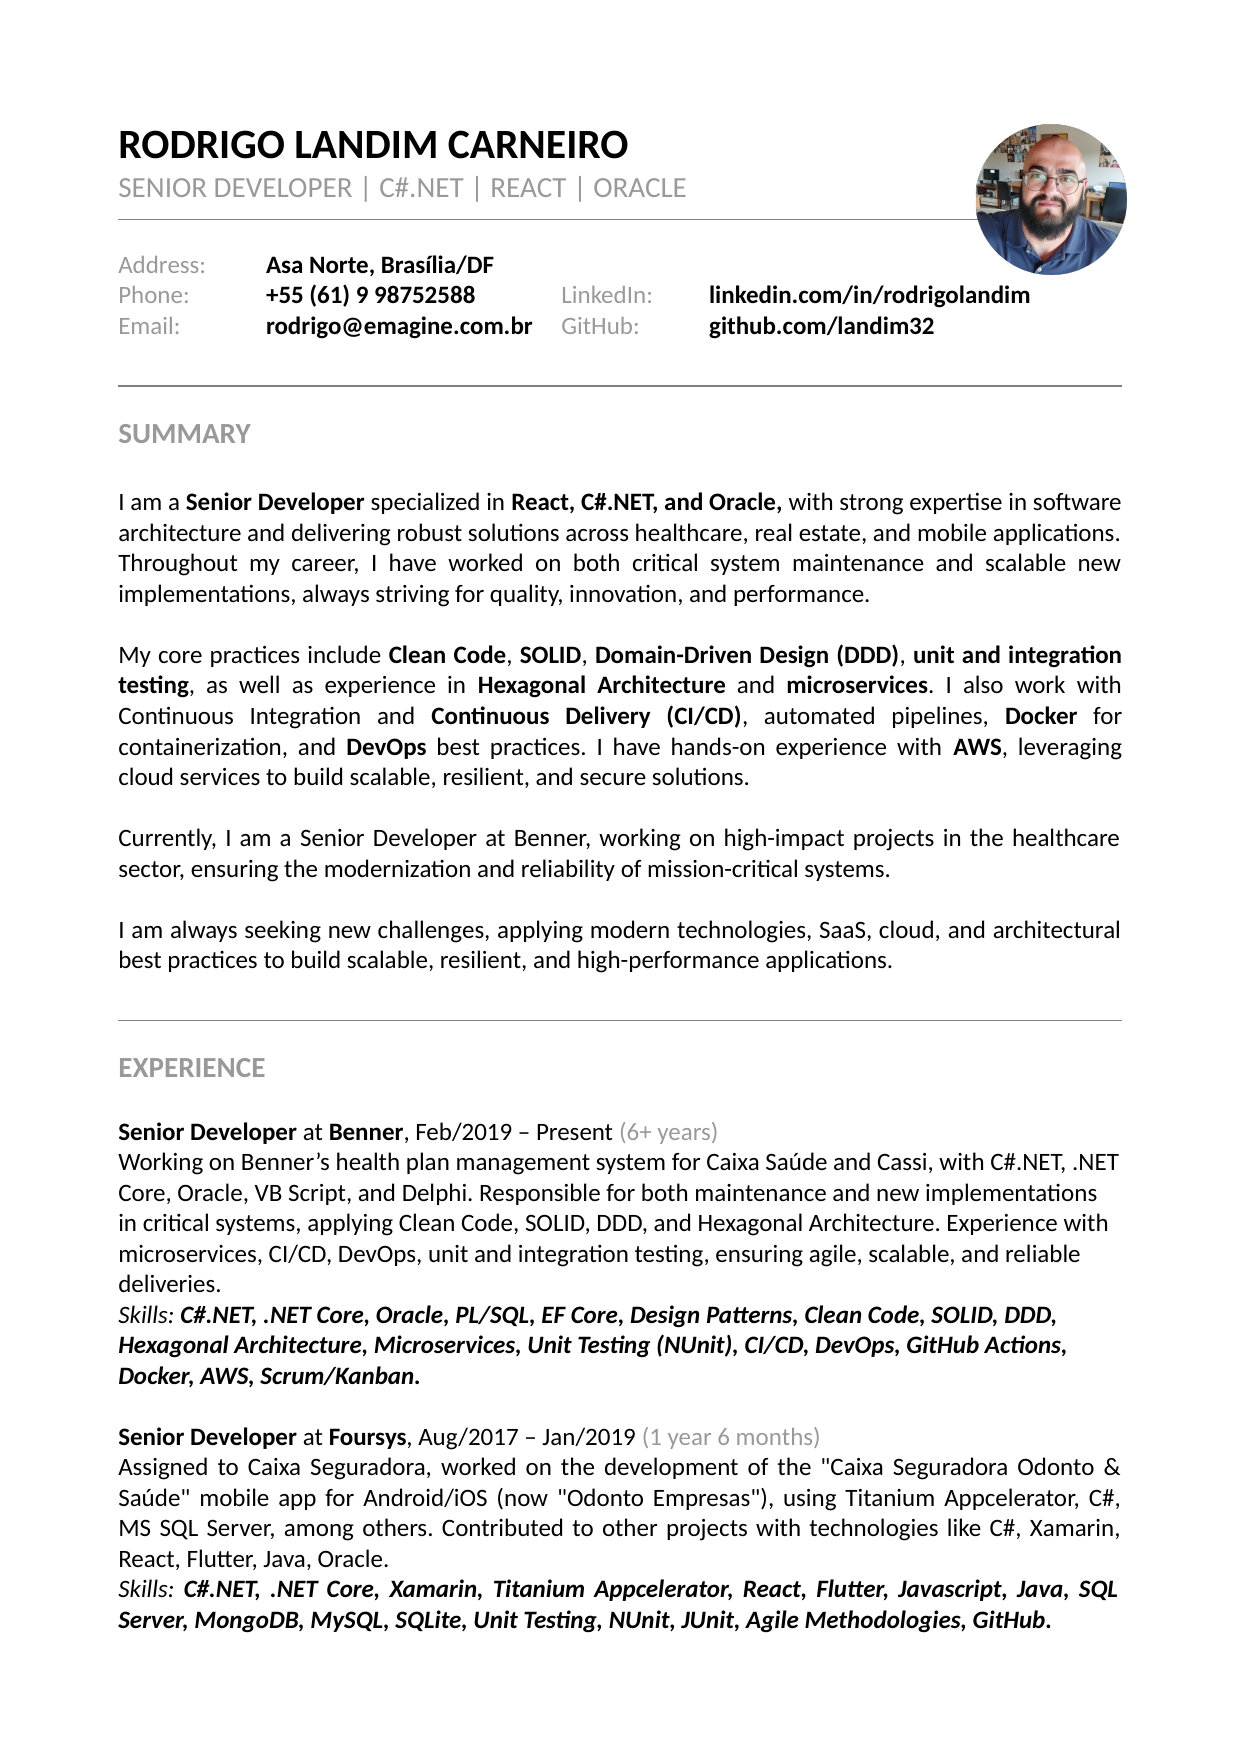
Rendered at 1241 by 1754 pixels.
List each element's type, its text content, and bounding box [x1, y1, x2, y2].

text Currently, I am a Senior Developer at Benner, working on high-impact projects in the healthcare sector, ensuring the modernization and reliability of mission-critical systems. [118, 822, 1122, 883]
text Senior Developer at Benner, Feb/2019 – Present (6+ years) [118, 1116, 1122, 1146]
text I am a Senior Developer specialized in React, C#.NET, and Oracle, with strong expertise in software architecture and delivering robust solutions across healthcare, real estate, and mobile applications. Throughout my career, I have worked on both critical system maintenance and scalable new implementations, always striving for quality, innovation, and performance. [118, 486, 1122, 608]
text EXPERIENCE [118, 1049, 1122, 1085]
text Assigned to Caixa Seguradora, worked on the development of the "Caixa Seguradora Odonto & Saúde" mobile app for Android/iOS (now "Odonto Empresas"), using Titanium Appcelerator, C#, MS SQL Server, among others. Contributed to other projects with technologies like C#, Xamarin, React, Flutter, Java, Oracle. [118, 1451, 1122, 1573]
text Skills: C#.NET, .NET Core, Oracle, PL/SQL, EF Core, Design Patterns, Clean Code, SOLID, DDD, Hexagonal Architecture, Microservices, Unit Testing (NUnit), CI/CD, DevOps, GitHub Actions, Docker, AWS, Scrum/Kanban. [118, 1299, 1122, 1390]
text SENIOR DEVELOPER | C#.NET | REACT | ORACLE [118, 169, 975, 204]
text RODRIGO LANDIM CARNEIRO [118, 118, 1122, 169]
text Email: rodrigo@emagine.com.br GitHub: github.com/landim32 [118, 310, 1122, 340]
text SUMMARY [118, 415, 1122, 451]
text Working on Benner’s health plan management system for Caixa Saúde and Cassi, with C#.NET, .NET Core, Oracle, VB Script, and Delphi. Responsible for both maintenance and new implementations in critical systems, applying Clean Code, SOLID, DDD, and Hexagonal Architecture. Experience with microservices, CI/CD, DevOps, unit and integration testing, ensuring agile, scalable, and reliable deliveries. [118, 1146, 1122, 1299]
text Phone: +55 (61) 9 98752588 LinkedIn: linkedin.com/in/rodrigolandim [118, 279, 1122, 310]
text I am always seeking new challenges, applying modern technologies, SaaS, cloud, and architectural best practices to build scalable, resilient, and high-performance applications. [118, 914, 1122, 975]
text Senior Developer at Foursys, Aug/2017 – Jan/2019 (1 year 6 months) [118, 1421, 1122, 1451]
text Address: Asa Norte, Brasília/DF [118, 249, 1122, 279]
text My core practices include Clean Code, SOLID, Domain-Driven Design (DDD), unit and integration testing, as well as experience in Hexagonal Architecture and microservices. I also work with Continuous Integration and Continuous Delivery (CI/CD), automated pipelines, Docker for containerization, and DevOps best practices. I have hands-on experience with AWS, leveraging cloud services to build scalable, resilient, and secure solutions. [118, 639, 1122, 792]
picture [975, 124, 1127, 275]
text Skills: C#.NET, .NET Core, Xamarin, Titanium Appcelerator, React, Flutter, Javascript, Java, SQL Server, MongoDB, MySQL, SQLite, Unit Testing, NUnit, JUnit, Agile Methodologies, GitHub. [118, 1573, 1122, 1634]
